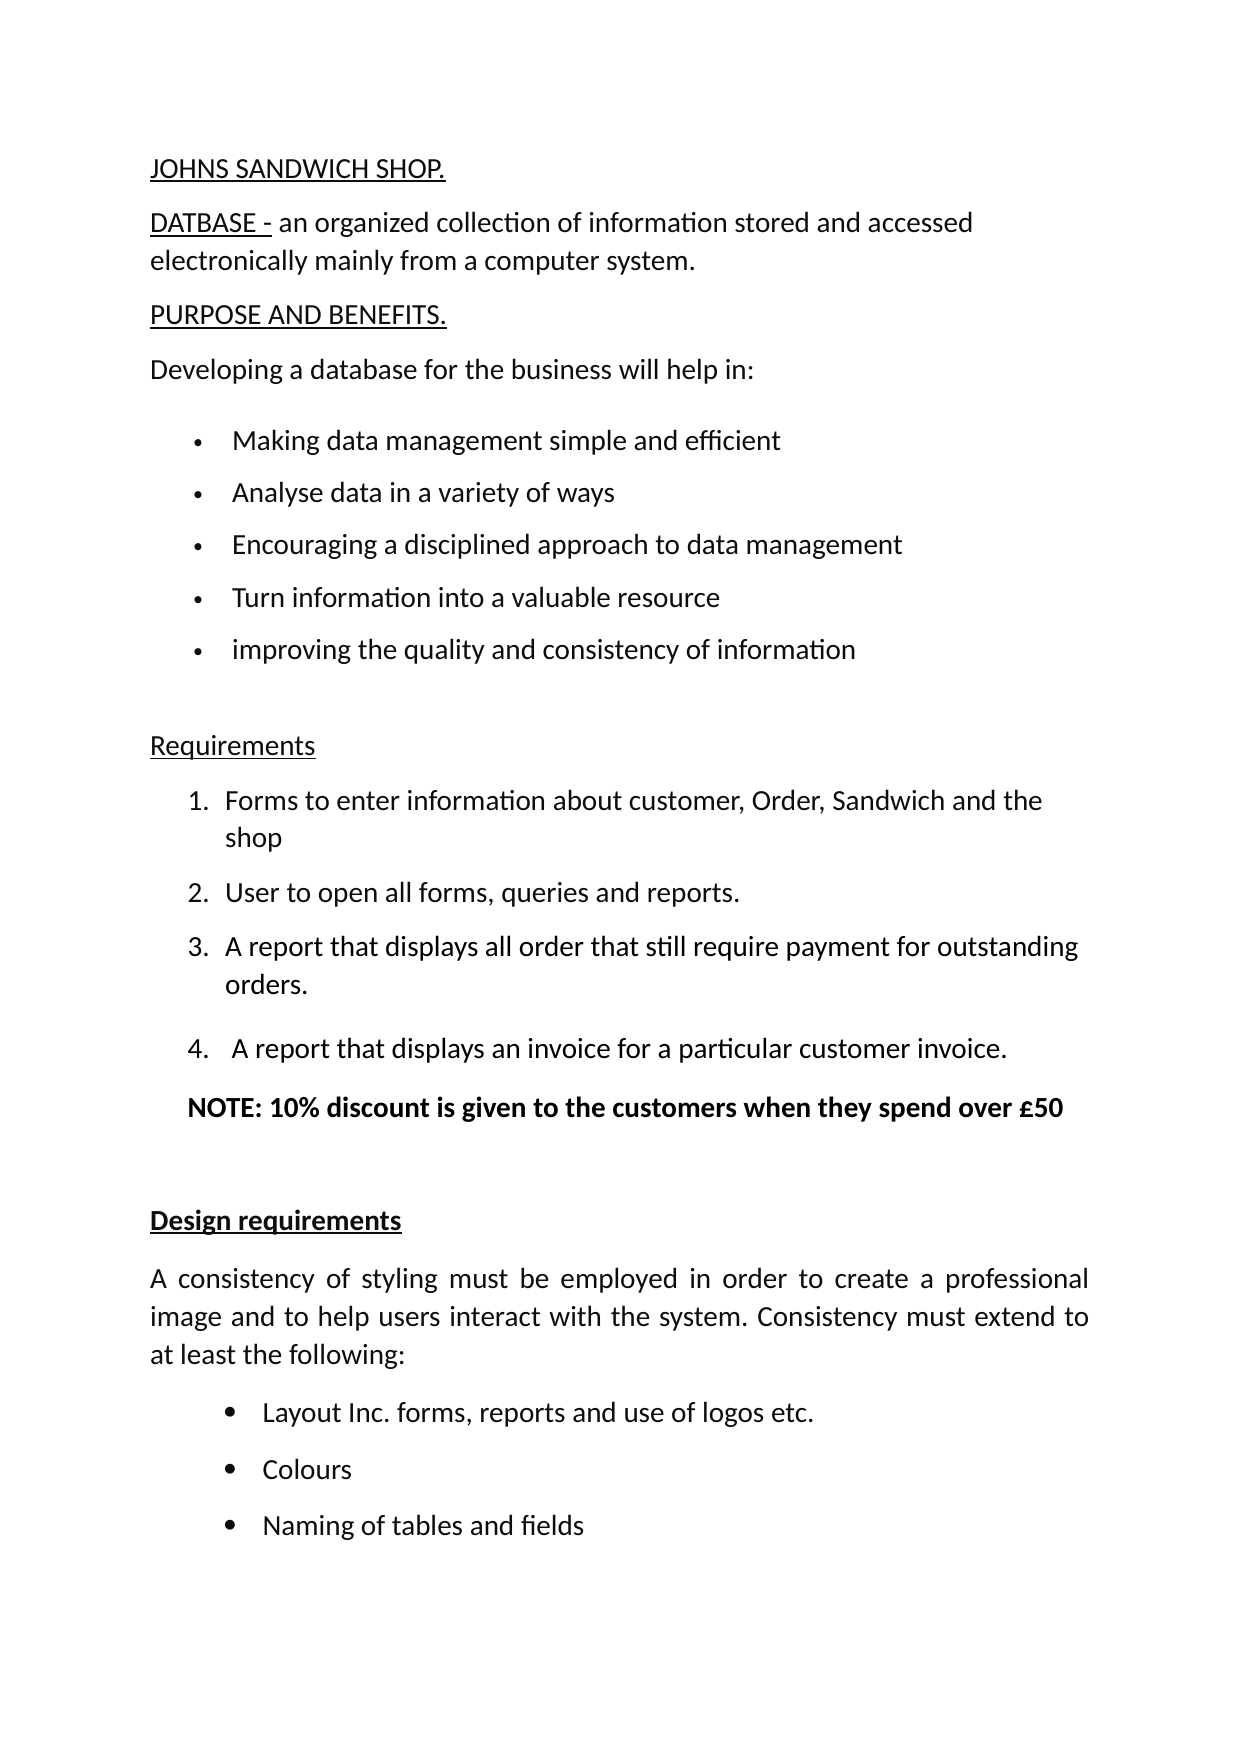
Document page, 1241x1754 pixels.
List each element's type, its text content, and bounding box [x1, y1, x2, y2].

text PURPOSE AND BENEFITS. [150, 296, 1090, 332]
text Developing a database for the business will help in: [150, 351, 1090, 386]
list Analyse data in a variety of ways [194, 474, 1090, 510]
list Forms to enter information about customer, Order, Sandwich and the shop [187, 782, 1090, 855]
text Design requirements [150, 1202, 1090, 1238]
text DATBASE - an organized collection of information stored and accessed electronically mainly from a computer system. [150, 204, 1090, 278]
list Turn information into a valuable resource [194, 579, 1090, 614]
list A report that displays all order that still require payment for outstanding orders. [187, 928, 1090, 1001]
text NOTE: 10% discount is given to the customers when they spend over £50 [187, 1089, 1090, 1125]
list improving the quality and consistency of information [194, 631, 1090, 667]
list Encouraging a disciplined approach to data management [194, 526, 1090, 562]
text A consistency of styling must be employed in order to create a professional image and to help users interact with the system. Consistency must extend to at least the following: [150, 1261, 1090, 1372]
list Naming of tables and fields [225, 1507, 1090, 1543]
text Requirements [150, 727, 1090, 763]
list User to open all forms, queries and reports. [187, 874, 1090, 909]
list Colours [225, 1451, 1090, 1487]
list A report that displays an invoice for a particular customer invoice. [187, 1031, 1090, 1066]
list Making data management simple and efficient [194, 422, 1090, 457]
text JOHNS SANDWICH SHOP. [150, 150, 1090, 186]
list Layout Inc. forms, reports and use of logos etc. [225, 1394, 1090, 1430]
